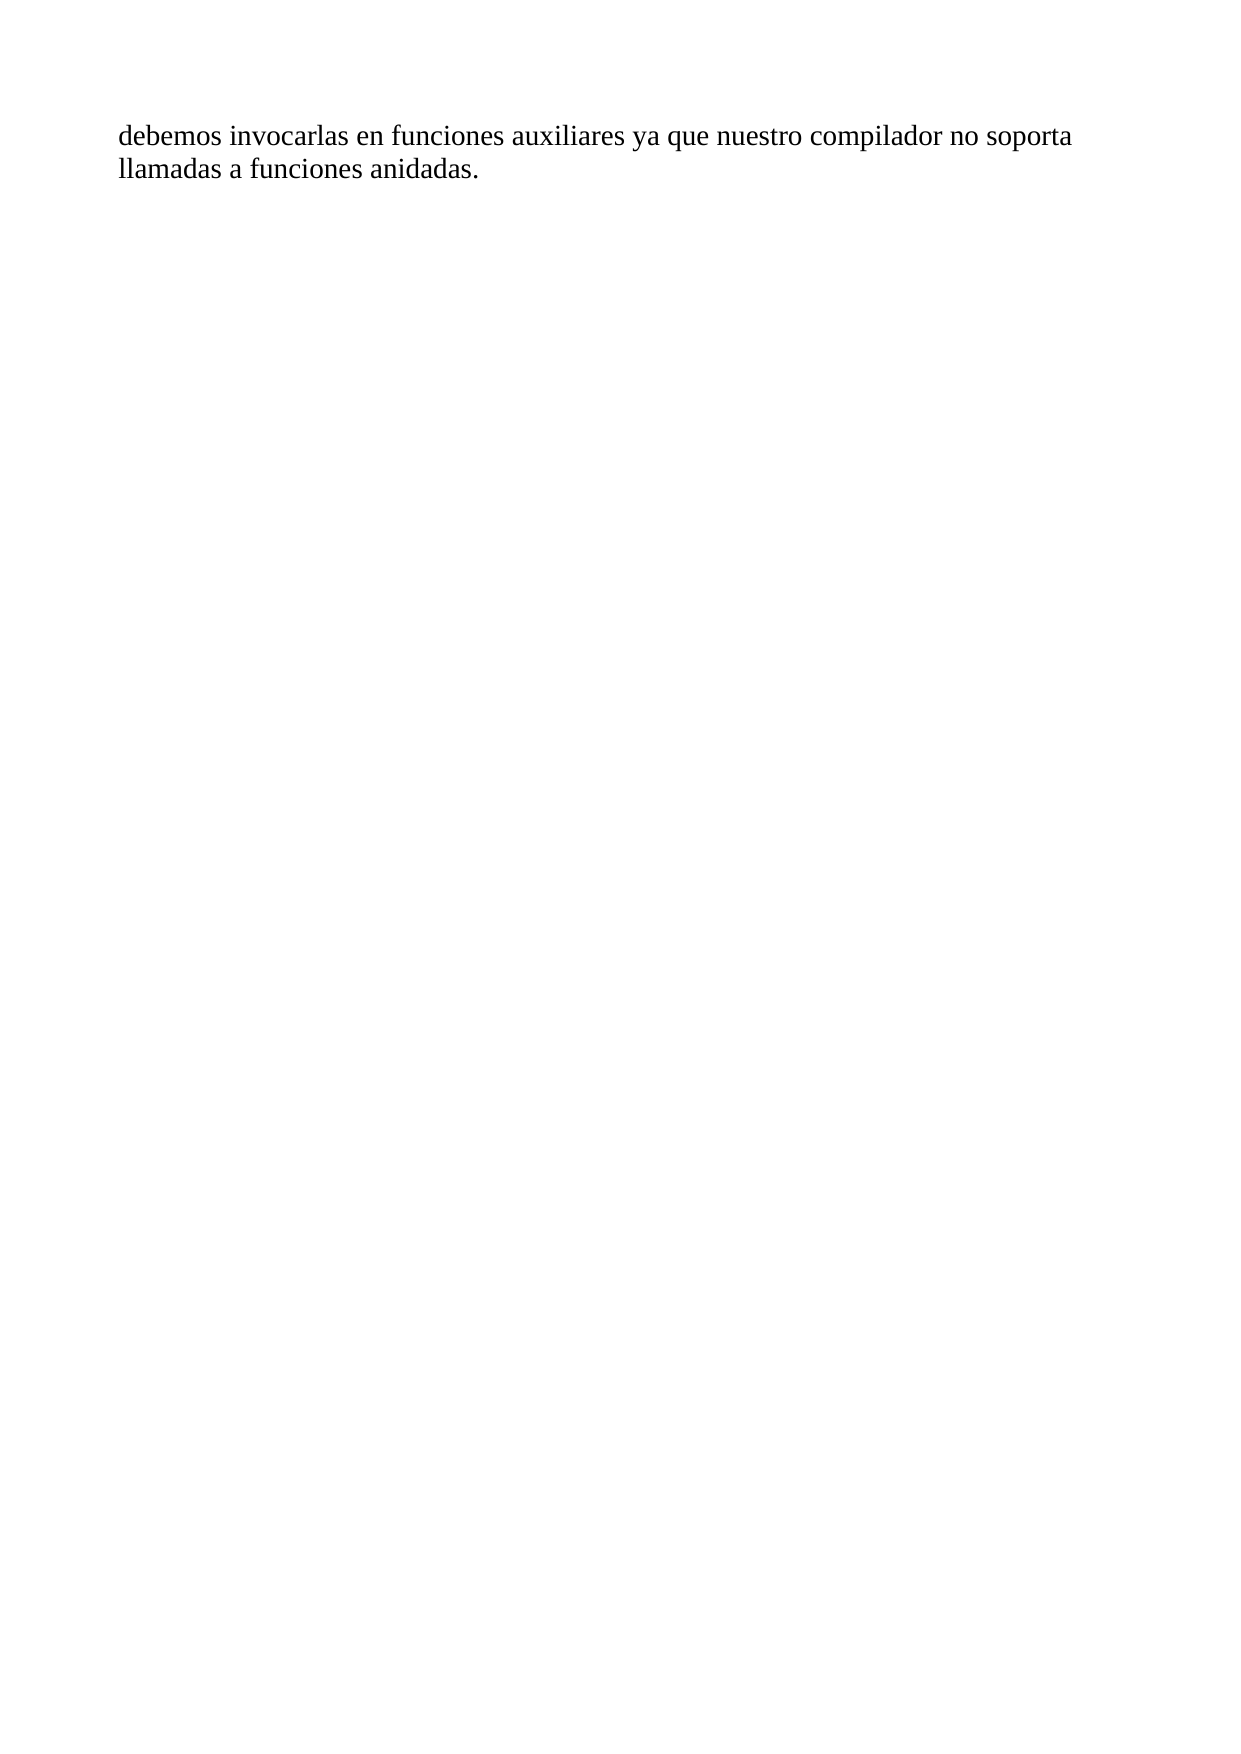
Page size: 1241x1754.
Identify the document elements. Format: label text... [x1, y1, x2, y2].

text debemos invocarlas en funciones auxiliares ya que nuestro compilador no soporta llamadas a funciones anidadas. [118, 118, 1122, 185]
